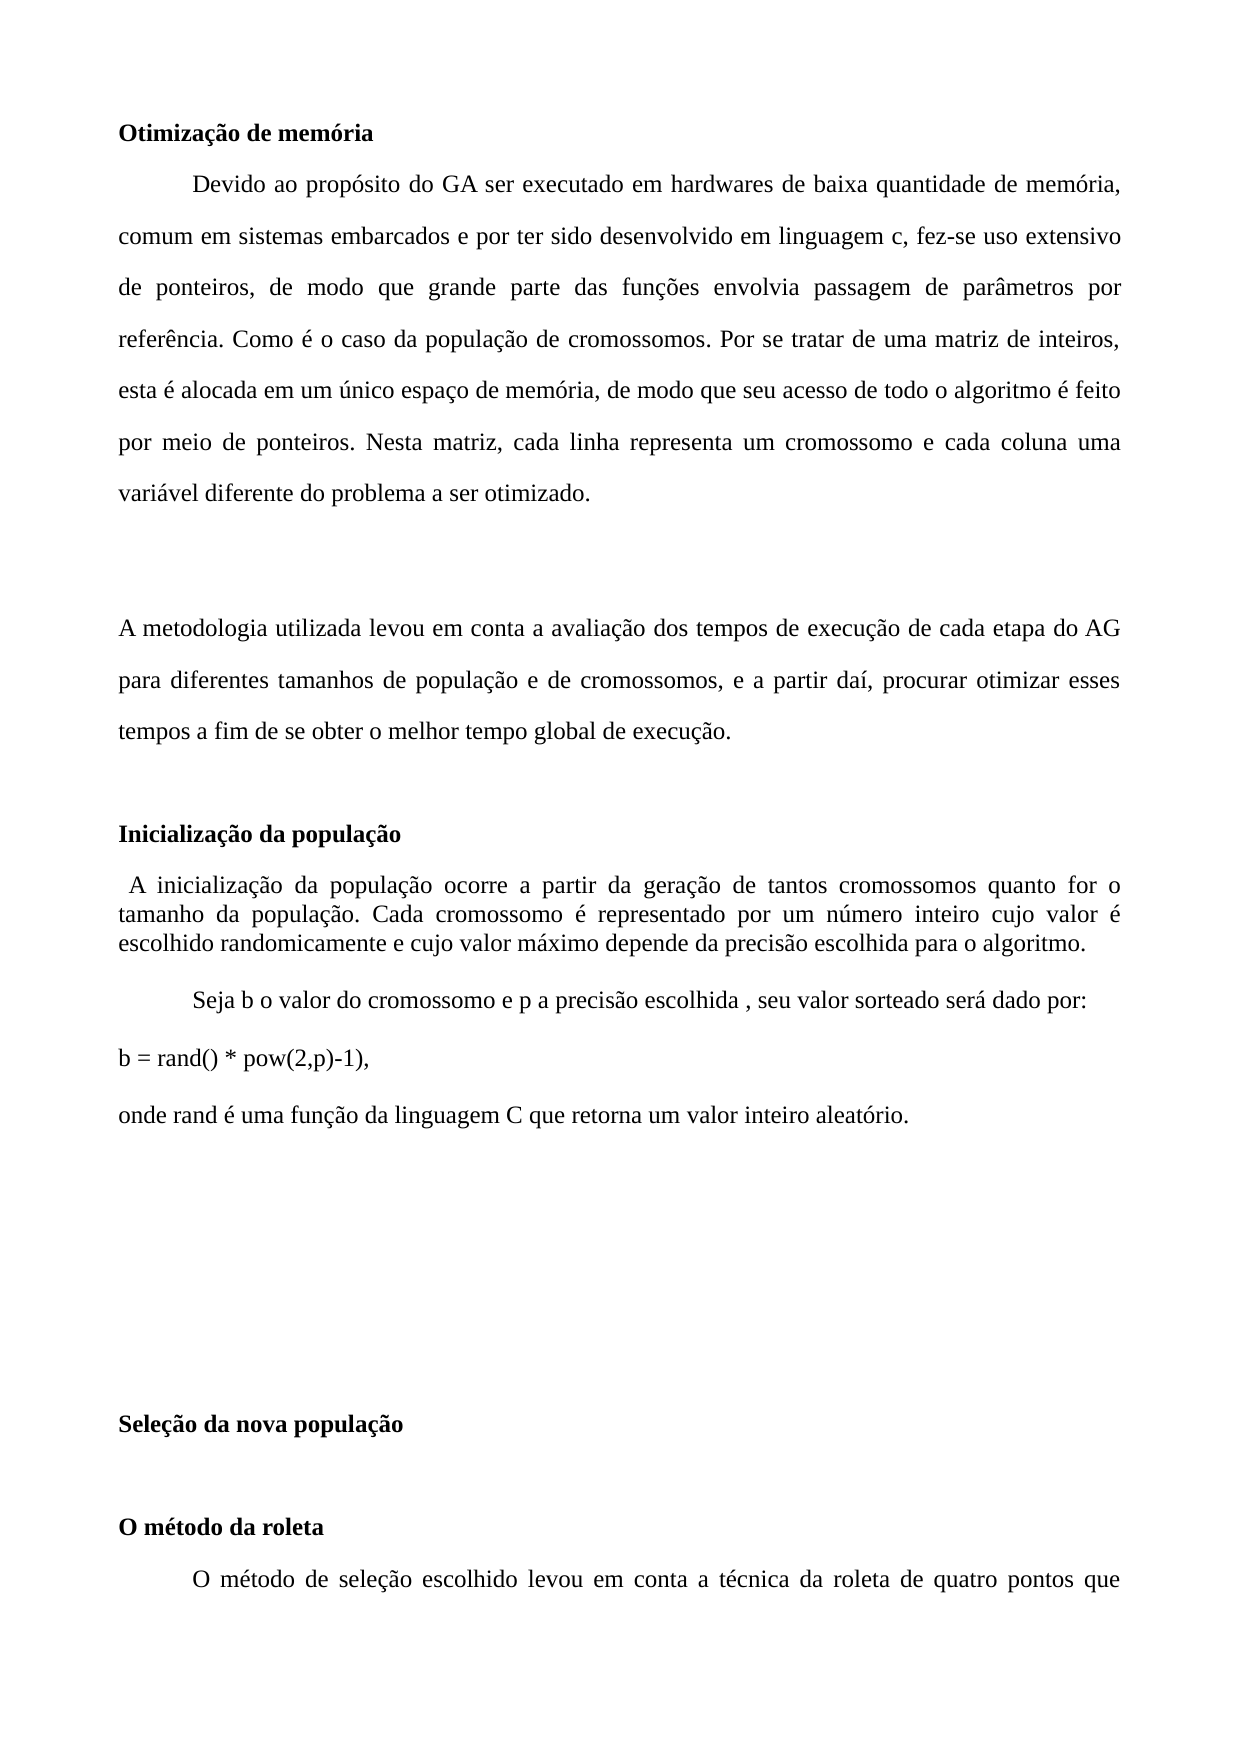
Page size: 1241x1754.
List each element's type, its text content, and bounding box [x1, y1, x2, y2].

text Otimização de memória [118, 118, 1122, 147]
text Devido ao propósito do GA ser executado em hardwares de baixa quantidade de memória, comum em sistemas embarcados e por ter sido desenvolvido em linguagem c, fez-se uso extensivo de ponteiros, de modo que grande parte das funções envolvia passagem de parâmetros por referência. Como é o caso da população de cromossomos. Por se tratar de uma matriz de inteiros, esta é alocada em um único espaço de memória, de modo que seu acesso de todo o algoritmo é feito por meio de ponteiros. Nesta matriz, cada linha representa um cromossomo e cada coluna uma variável diferente do problema a ser otimizado. [118, 169, 1122, 507]
text Seleção da nova população [118, 1409, 1122, 1438]
text Seja b o valor do cromossomo e p a precisão escolhida , seu valor sorteado será dado por: [118, 986, 1122, 1014]
text O método da roleta [118, 1512, 1122, 1541]
text onde rand é uma função da linguagem C que retorna um valor inteiro aleatório. [118, 1101, 1122, 1129]
text O método de seleção escolhido levou em conta a técnica da roleta de quatro pontos que [118, 1564, 1122, 1592]
text b = rand() * pow(2,p)-1), [118, 1043, 1122, 1072]
text A inicialização da população ocorre a partir da geração de tantos cromossomos quanto for o tamanho da população. Cada cromossomo é representado por um número inteiro cujo valor é escolhido randomicamente e cujo valor máximo depende da precisão escolhida para o algoritmo. [118, 871, 1122, 957]
text Inicialização da população [118, 819, 1122, 848]
text A metodologia utilizada levou em conta a avaliação dos tempos de execução de cada etapa do AG para diferentes tamanhos de população e de cromossomos, e a partir daí, procurar otimizar esses tempos a fim de se obter o melhor tempo global de execução. [118, 613, 1122, 745]
